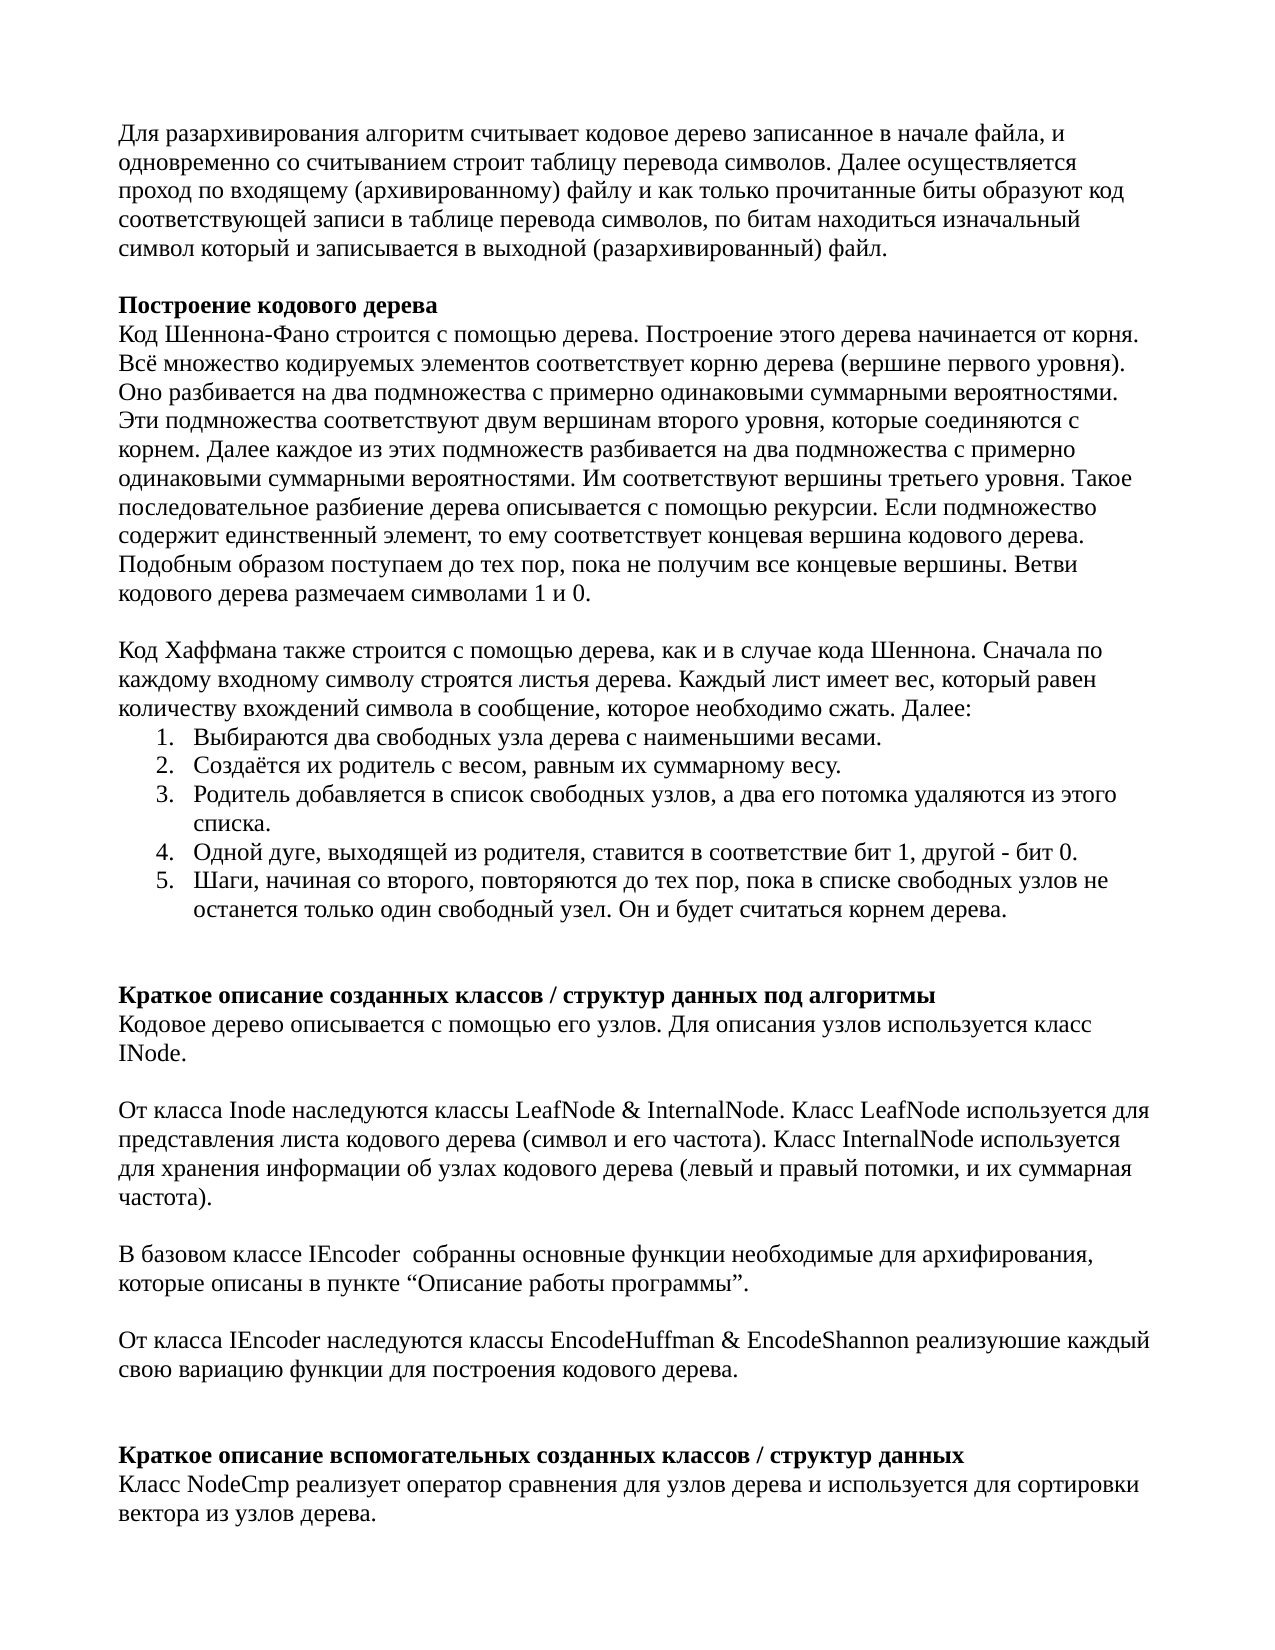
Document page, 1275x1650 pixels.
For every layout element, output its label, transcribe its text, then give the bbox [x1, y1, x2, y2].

text Для разархивирования алгоритм считывает кодовое дерево записанное в начале файла, и одновременно со считыванием строит таблицу перевода символов. Далее осуществляется проход по входящему (архивированному) файлу и как только прочитанные биты образуют код соответствующей записи в таблице перевода символов, по битам находиться изначальный символ который и записывается в выходной (разархивированный) файл. [118, 118, 1157, 262]
list Родитель добавляется в список свободных узлов, а два его потомка удаляются из этого списка. [156, 779, 1157, 837]
text Код Шеннона-Фано строится с помощью дерева. Построение этого дерева начинается от корня. Всё множество кодируемых элементов соответствует корню дерева (вершине первого уровня). Оно разбивается на два подмножества с примерно одинаковыми суммарными вероятностями. Эти подмножества соответствуют двум вершинам второго уровня, которые соединяются с корнем. Далее каждое из этих подмножеств разбивается на два подмножества с примерно одинаковыми суммарными вероятностями. Им соответствуют вершины третьего уровня. Такое последовательное разбиение дерева описывается с помощью рекурсии. Если подмножество содержит единственный элемент, то ему соответствует концевая вершина кодового дерева. Подобным образом поступаем до тех пор, пока не получим все концевые вершины. Ветви кодового дерева размечаем символами 1 и 0. [118, 319, 1157, 607]
text От класса Inode наследуются классы LeafNode & InternalNode. Класс LeafNode используется для представления листа кодового дерева (символ и его частота). Класс InternalNode используется для хранения информации об узлах кодового дерева (левый и правый потомки, и их суммарная частота). [118, 1096, 1157, 1211]
list Создаётся их родитель с весом, равным их суммарному весу. [156, 751, 1157, 779]
text Краткое описание вспомогательных созданных классов / структур данных [118, 1441, 1157, 1469]
text Класс NodeCmp реализует оператор сравнения для узлов дерева и используется для сортировки вектора из узлов дерева. [118, 1469, 1157, 1527]
text Построение кодового дерева [118, 291, 1157, 319]
list Выбираются два свободных узла дерева с наименьшими весами. [156, 722, 1157, 751]
text Краткое описание созданных классов / структур данных под алгоритмы [118, 981, 1157, 1009]
text От класса IEncoder наследуются классы EncodeHuffman & EncodeShannon реализуюшие каждый свою вариацию функции для построения кодового дерева. [118, 1326, 1157, 1383]
text Кодовое дерево описывается с помощью его узлов. Для описания узлов используется класс INode. [118, 1009, 1157, 1067]
text Код Хаффмана также строится с помощью дерева, как и в случае кода Шеннона. Сначала по каждому входному символу строятся листья дерева. Каждый лист имеет вес, который равен количеству вхождений символа в сообщение, которое необходимо сжать. Далее: [118, 636, 1157, 722]
text В базовом классе IЕncoder собранны основные функции необходимые для архифирования, которые описаны в пункте “Описание работы программы”. [118, 1239, 1157, 1297]
list Шаги, начиная со второго, повторяются до тех пор, пока в списке свободных узлов не останется только один свободный узел. Он и будет считаться корнем дерева. [156, 866, 1157, 923]
list Одной дуге, выходящей из родителя, ставится в соответствие бит 1, другой - бит 0. [156, 837, 1157, 866]
